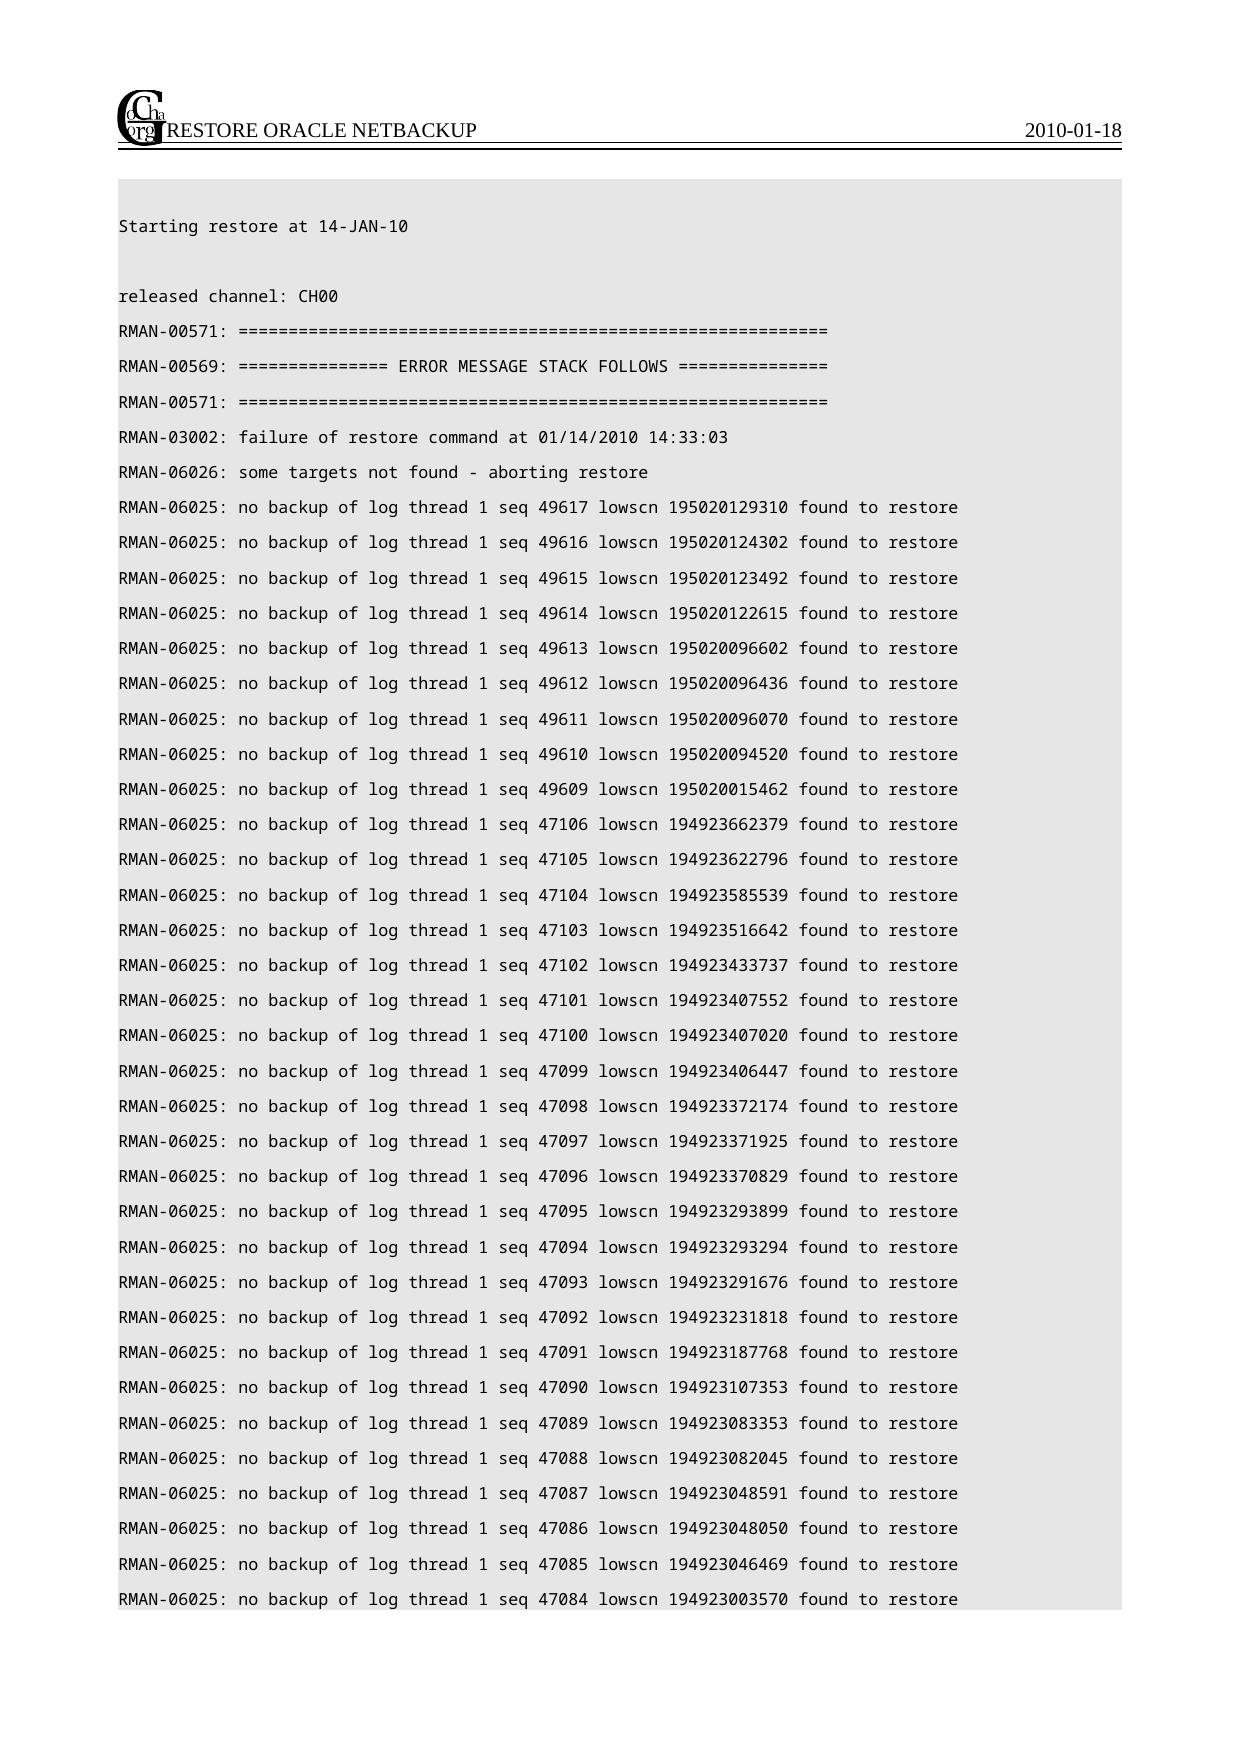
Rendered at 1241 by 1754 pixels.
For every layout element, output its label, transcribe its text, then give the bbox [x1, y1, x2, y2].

text RMAN-06025: no backup of log thread 1 seq 49615 lowscn 195020123492 found to restore [118, 566, 1122, 589]
text RMAN-06025: no backup of log thread 1 seq 49611 lowscn 195020096070 found to restore [118, 707, 1122, 730]
text RMAN-06025: no backup of log thread 1 seq 49614 lowscn 195020122615 found to restore [118, 602, 1122, 624]
text RMAN-06025: no backup of log thread 1 seq 47093 lowscn 194923291676 found to restore [118, 1271, 1122, 1293]
picture [117, 90, 167, 146]
text RMAN-06025: no backup of log thread 1 seq 47102 lowscn 194923433737 found to restore [118, 954, 1122, 976]
text RMAN-06025: no backup of log thread 1 seq 47091 lowscn 194923187768 found to restore [118, 1341, 1122, 1364]
text RMAN-06025: no backup of log thread 1 seq 47094 lowscn 194923293294 found to restore [118, 1235, 1122, 1258]
text RMAN-00571: =========================================================== [118, 390, 1122, 413]
text RMAN-06025: no backup of log thread 1 seq 49610 lowscn 195020094520 found to restore [118, 742, 1122, 765]
text RMAN-06025: no backup of log thread 1 seq 47084 lowscn 194923003570 found to restore [118, 1587, 1122, 1610]
text RMAN-06025: no backup of log thread 1 seq 47090 lowscn 194923107353 found to restore [118, 1376, 1122, 1399]
text RMAN-06025: no backup of log thread 1 seq 49612 lowscn 195020096436 found to restore [118, 672, 1122, 695]
text RMAN-06025: no backup of log thread 1 seq 47086 lowscn 194923048050 found to restore [118, 1517, 1122, 1540]
text RMAN-06025: no backup of log thread 1 seq 47104 lowscn 194923585539 found to restore [118, 883, 1122, 906]
text RMAN-06025: no backup of log thread 1 seq 49617 lowscn 195020129310 found to restore [118, 496, 1122, 519]
text RMAN-00569: =============== ERROR MESSAGE STACK FOLLOWS =============== [118, 355, 1122, 378]
text RMAN-06025: no backup of log thread 1 seq 49609 lowscn 195020015462 found to restore [118, 778, 1122, 800]
text RMAN-06025: no backup of log thread 1 seq 47096 lowscn 194923370829 found to restore [118, 1165, 1122, 1188]
text RMAN-06025: no backup of log thread 1 seq 47101 lowscn 194923407552 found to restore [118, 989, 1122, 1012]
text RMAN-06026: some targets not found - aborting restore [118, 461, 1122, 483]
text RMAN-00571: =========================================================== [118, 320, 1122, 343]
text released channel: CH00 [118, 285, 1122, 307]
text RMAN-06025: no backup of log thread 1 seq 47088 lowscn 194923082045 found to restore [118, 1447, 1122, 1469]
text Starting restore at 14-JAN-10 [118, 214, 1122, 237]
text RMAN-06025: no backup of log thread 1 seq 49616 lowscn 195020124302 found to restore [118, 531, 1122, 554]
text RMAN-03002: failure of restore command at 01/14/2010 14:33:03 [118, 426, 1122, 448]
text RMAN-06025: no backup of log thread 1 seq 47103 lowscn 194923516642 found to restore [118, 918, 1122, 941]
text RMAN-06025: no backup of log thread 1 seq 47087 lowscn 194923048591 found to restore [118, 1482, 1122, 1504]
text RMAN-06025: no backup of log thread 1 seq 49613 lowscn 195020096602 found to restore [118, 637, 1122, 659]
text RMAN-06025: no backup of log thread 1 seq 47089 lowscn 194923083353 found to restore [118, 1411, 1122, 1434]
text RMAN-06025: no backup of log thread 1 seq 47098 lowscn 194923372174 found to restore [118, 1094, 1122, 1117]
text RMAN-06025: no backup of log thread 1 seq 47085 lowscn 194923046469 found to restore [118, 1552, 1122, 1575]
text RMAN-06025: no backup of log thread 1 seq 47100 lowscn 194923407020 found to restore [118, 1024, 1122, 1047]
text RMAN-06025: no backup of log thread 1 seq 47097 lowscn 194923371925 found to restore [118, 1130, 1122, 1152]
text RMAN-06025: no backup of log thread 1 seq 47092 lowscn 194923231818 found to restore [118, 1306, 1122, 1328]
text RMAN-06025: no backup of log thread 1 seq 47095 lowscn 194923293899 found to restore [118, 1200, 1122, 1223]
text RMAN-06025: no backup of log thread 1 seq 47099 lowscn 194923406447 found to restore [118, 1059, 1122, 1082]
text RMAN-06025: no backup of log thread 1 seq 47106 lowscn 194923662379 found to restore [118, 813, 1122, 836]
text RMAN-06025: no backup of log thread 1 seq 47105 lowscn 194923622796 found to restore [118, 848, 1122, 871]
